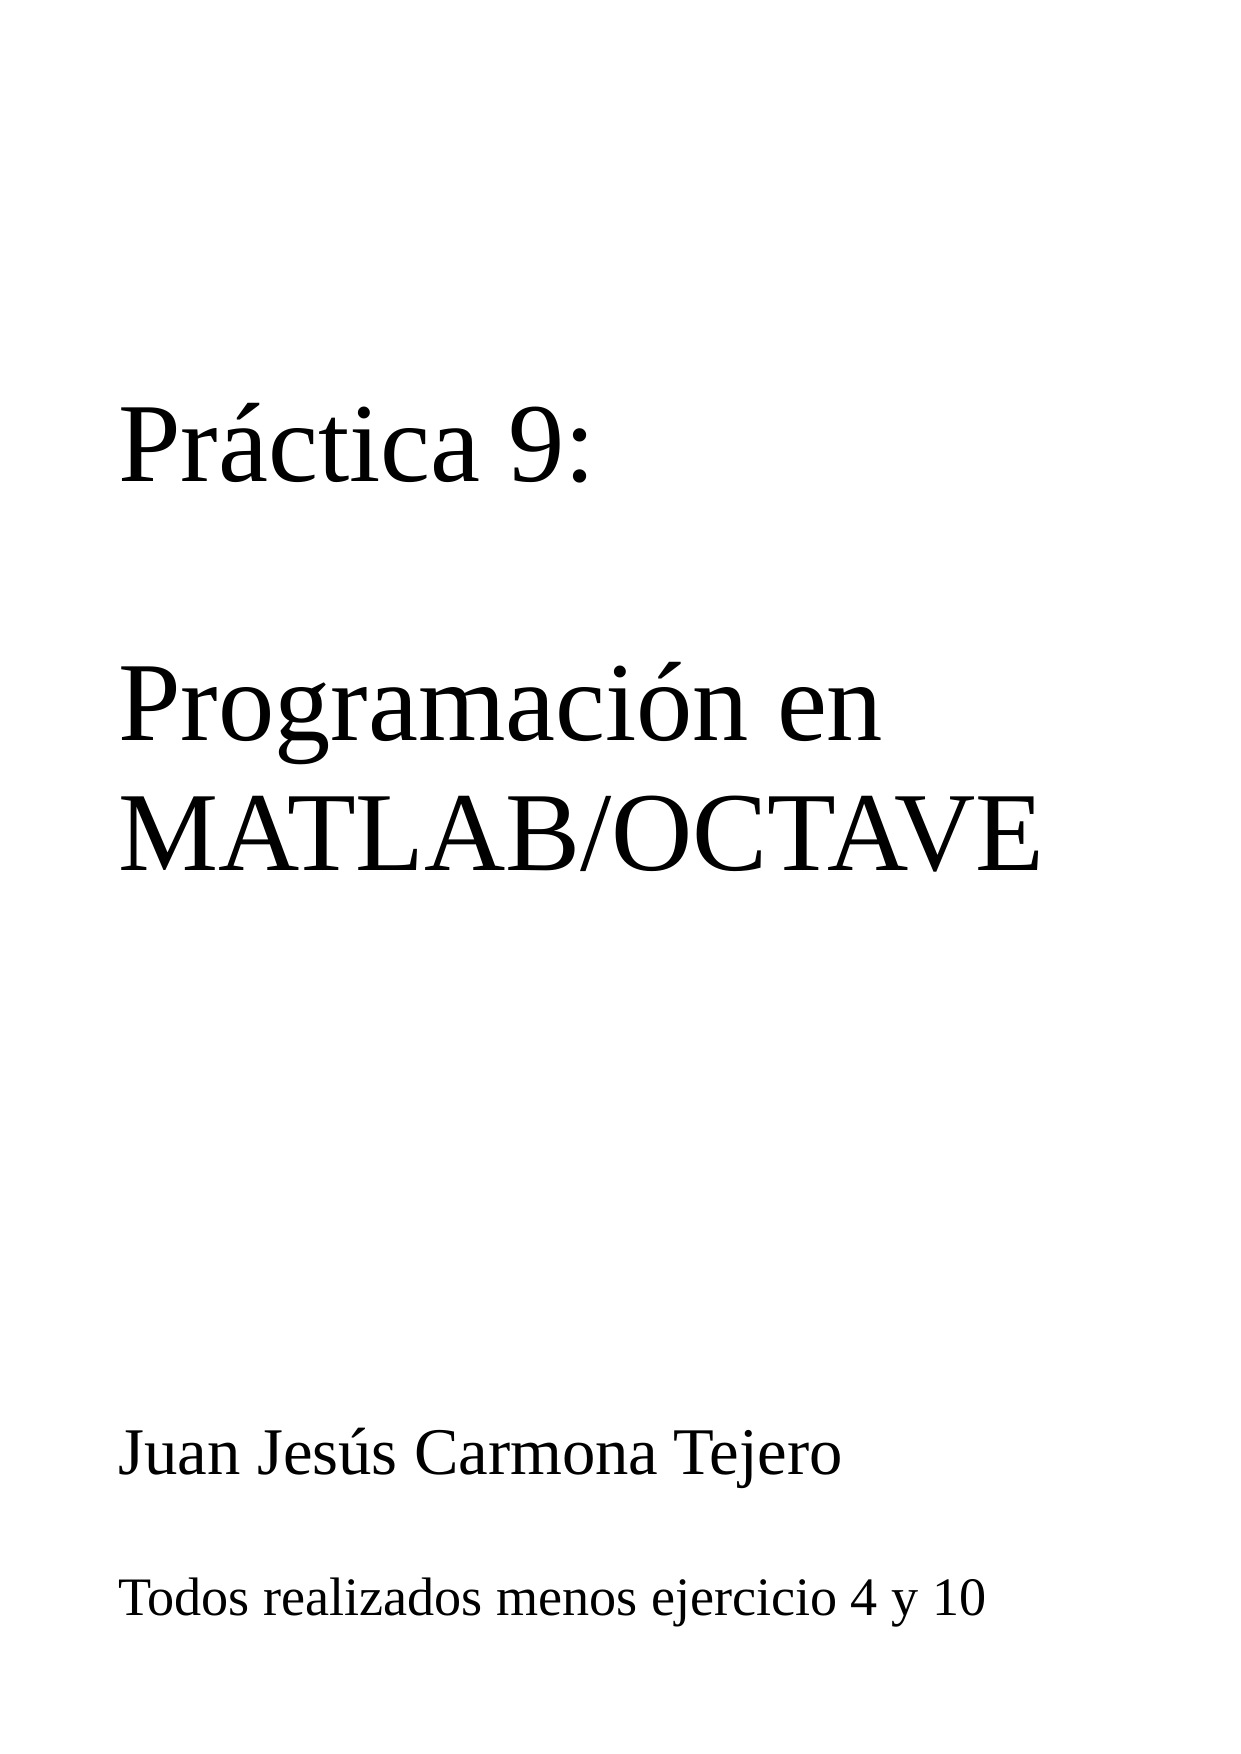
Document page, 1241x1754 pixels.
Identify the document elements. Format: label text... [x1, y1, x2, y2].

text MATLAB/OCTAVE [118, 765, 1122, 894]
text Programación en [118, 636, 1122, 765]
text Práctica 9: [118, 377, 1122, 506]
text Juan Jesús Carmona Tejero [118, 1412, 1122, 1488]
text Todos realizados menos ejercicio 4 y 10 [118, 1565, 1122, 1627]
